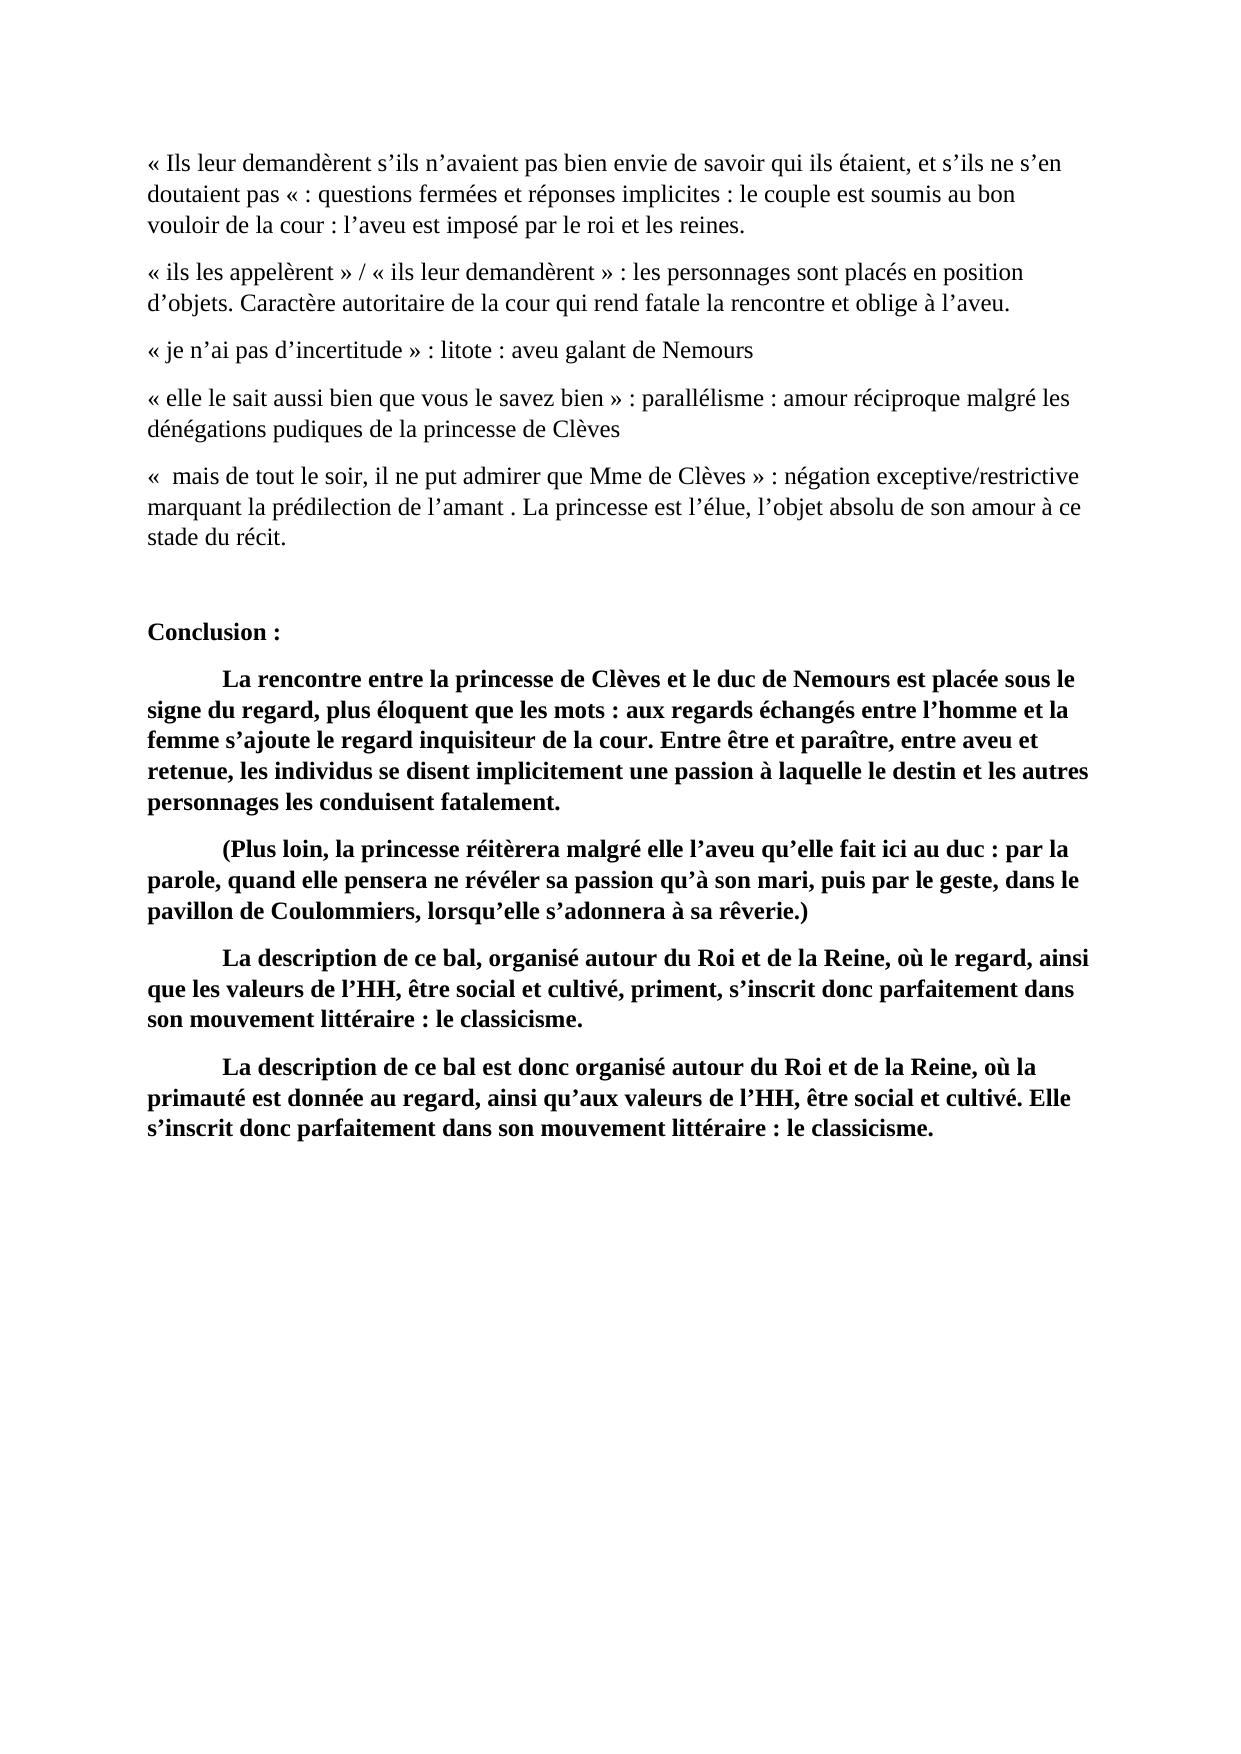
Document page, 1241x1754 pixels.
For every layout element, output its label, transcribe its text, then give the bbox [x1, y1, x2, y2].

text « Ils leur demandèrent s’ils n’avaient pas bien envie de savoir qui ils étaient, et s’ils ne s’en doutaient pas « : questions fermées et réponses implicites : le couple est soumis au bon vouloir de la cour : l’aveu est imposé par le roi et les reines. [147, 148, 1093, 239]
text « elle le sait aussi bien que vous le savez bien » : parallélisme : amour réciproque malgré les dénégations pudiques de la princesse de Clèves [147, 383, 1093, 442]
text La description de ce bal, organisé autour du Roi et de la Reine, où le regard, ainsi que les valeurs de l’HH, être social et cultivé, priment, s’inscrit donc parfaitement dans son mouvement littéraire : le classicisme. [147, 943, 1093, 1033]
text (Plus loin, la princesse réitèrera malgré elle l’aveu qu’elle fait ici au duc : par la parole, quand elle pensera ne révéler sa passion qu’à son mari, puis par le geste, dans le pavillon de Coulommiers, lorsqu’elle s’adonnera à sa rêverie.) [147, 834, 1093, 924]
text La description de ce bal est donc organisé autour du Roi et de la Reine, où la primauté est donnée au regard, ainsi qu’aux valeurs de l’HH, être social et cultivé. Elle s’inscrit donc parfaitement dans son mouvement littéraire : le classicisme. [147, 1052, 1093, 1142]
text « ils les appelèrent » / « ils leur demandèrent » : les personnages sont placés en position d’objets. Caractère autoritaire de la cour qui rend fatale la rencontre et oblige à l’aveu. [147, 257, 1093, 317]
text « je n’ai pas d’incertitude » : litote : aveu galant de Nemours [147, 336, 1093, 364]
text Conclusion : [147, 617, 1093, 646]
text « mais de tout le soir, il ne put admirer que Mme de Clèves » : négation exceptive/restrictive marquant la prédilection de l’amant . La princesse est l’élue, l’objet absolu de son amour à ce stade du récit. [147, 461, 1093, 551]
text La rencontre entre la princesse de Clèves et le duc de Nemours est placée sous le signe du regard, plus éloquent que les mots : aux regards échangés entre l’homme et la femme s’ajoute le regard inquisiteur de la cour. Entre être et paraître, entre aveu et retenue, les individus se disent implicitement une passion à laquelle le destin et les autres personnages les conduisent fatalement. [147, 664, 1093, 816]
